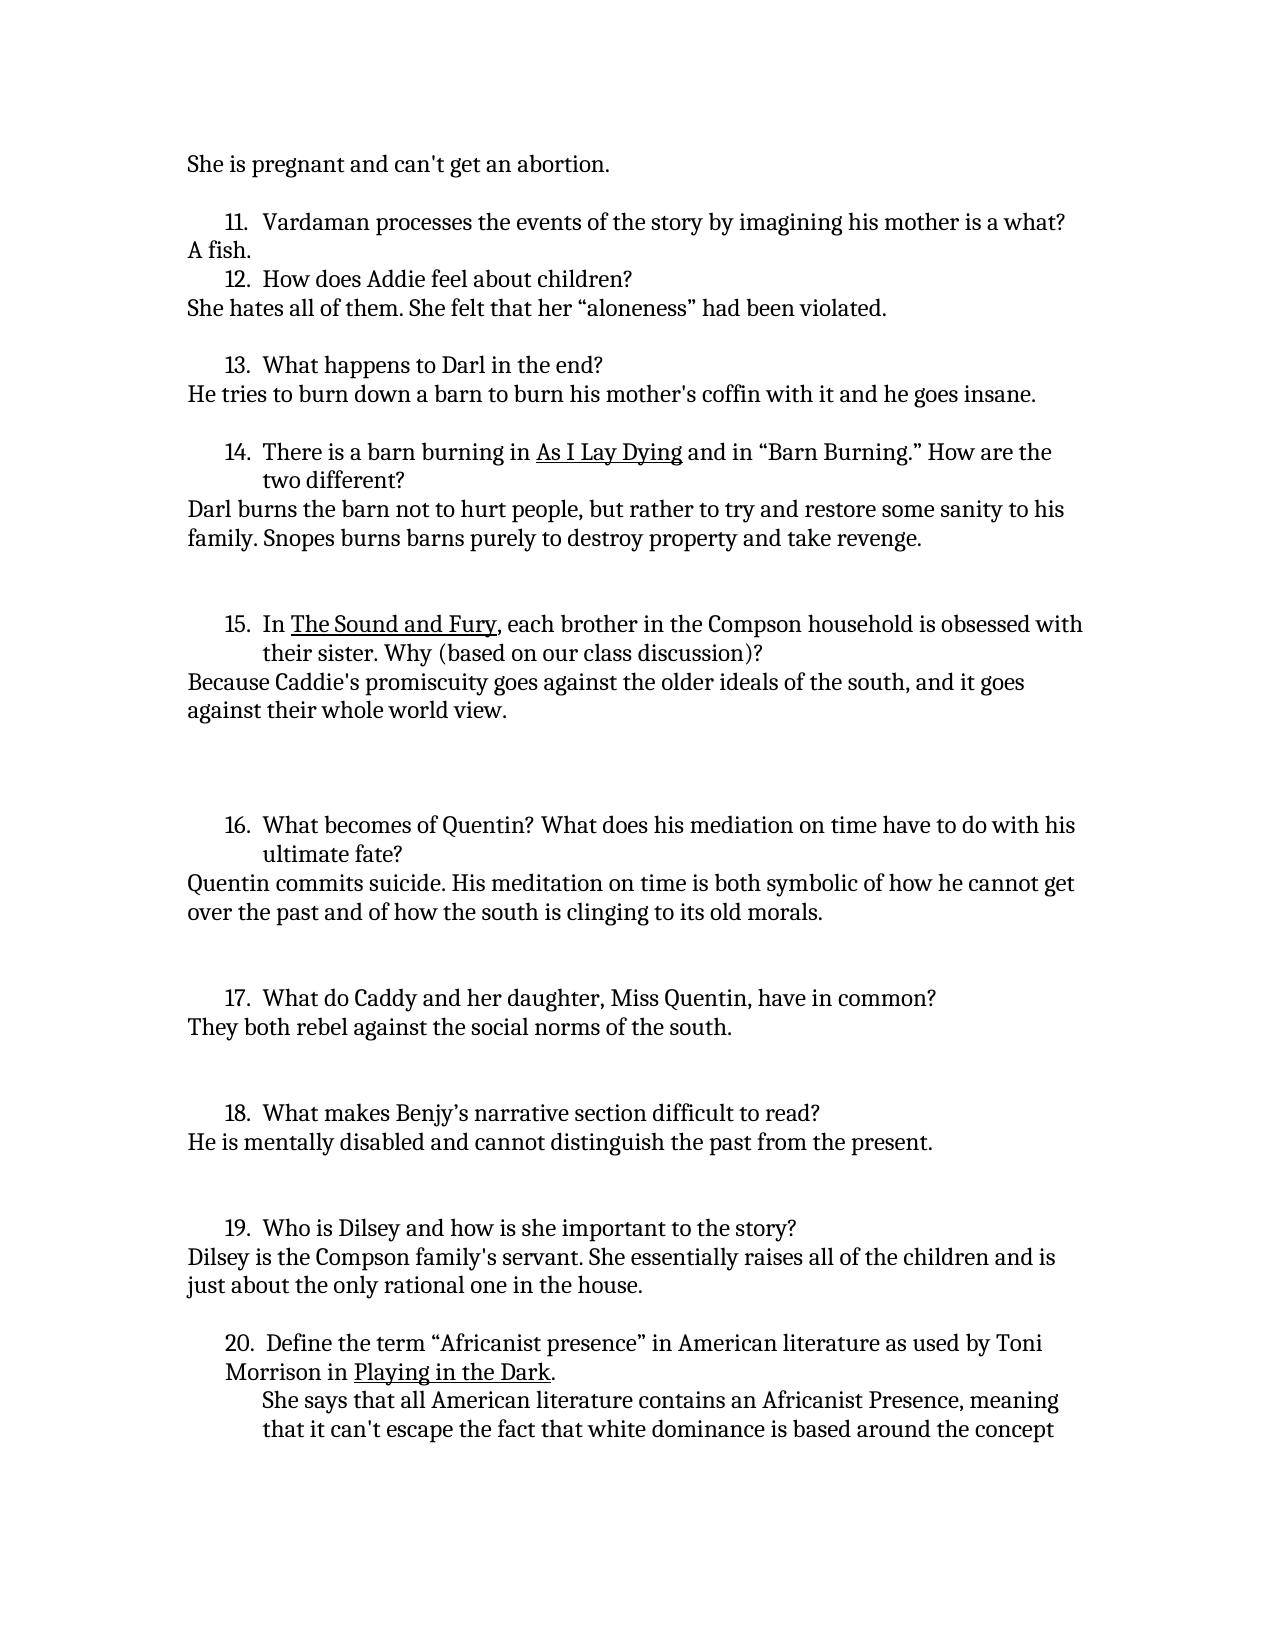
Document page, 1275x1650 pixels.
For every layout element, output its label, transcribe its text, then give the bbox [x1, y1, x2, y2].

list What do Caddy and her daughter, Miss Quentin, have in common? [225, 984, 1087, 1012]
list There is a barn burning in As I Lay Dying and in “Barn Burning.” How are the two different? [225, 437, 1087, 495]
list A fish. [187, 236, 1087, 265]
text He tries to burn down a barn to burn his mother's coffin with it and he goes insane. [187, 380, 1087, 409]
text 20. Define the term “Africanist presence” in American literature as used by Toni Morrison in Playing in the Dark. [225, 1329, 1087, 1386]
text He is mentally disabled and cannot distinguish the past from the present. [187, 1127, 1087, 1156]
text They both rebel against the social norms of the south. [187, 1012, 1087, 1041]
list What happens to Darl in the end? [225, 351, 1087, 380]
text Darl burns the barn not to hurt people, but rather to try and restore some sanity to his family. Snopes burns barns purely to destroy property and take revenge. [187, 495, 1087, 552]
list Because Caddie's promiscuity goes against the older ideals of the south, and it goes against their whole world view. [187, 667, 1087, 725]
list How does Addie feel about children? [225, 265, 1087, 294]
text Dilsey is the Compson family's servant. She essentially raises all of the children and is just about the only rational one in the house. [187, 1242, 1087, 1300]
list She says that all American literature contains an Africanist Presence, meaning that it can't escape the fact that white dominance is based around the concept [262, 1386, 1087, 1444]
text She hates all of them. She felt that her “aloneness” had been violated. [187, 294, 1087, 322]
list Who is Dilsey and how is she important to the story? [225, 1214, 1087, 1242]
list Vardaman processes the events of the story by imagining his mother is a what? [225, 207, 1087, 236]
list In The Sound and Fury, each brother in the Compson household is obsessed with their sister. Why (based on our class discussion)? [225, 610, 1087, 667]
text She is pregnant and can't get an abortion. [187, 150, 1087, 179]
list What becomes of Quentin? What does his mediation on time have to do with his ultimate fate? [225, 811, 1087, 869]
list What makes Benjy’s narrative section difficult to read? [225, 1099, 1087, 1127]
text Quentin commits suicide. His meditation on time is both symbolic of how he cannot get over the past and of how the south is clinging to its old morals. [187, 869, 1087, 926]
